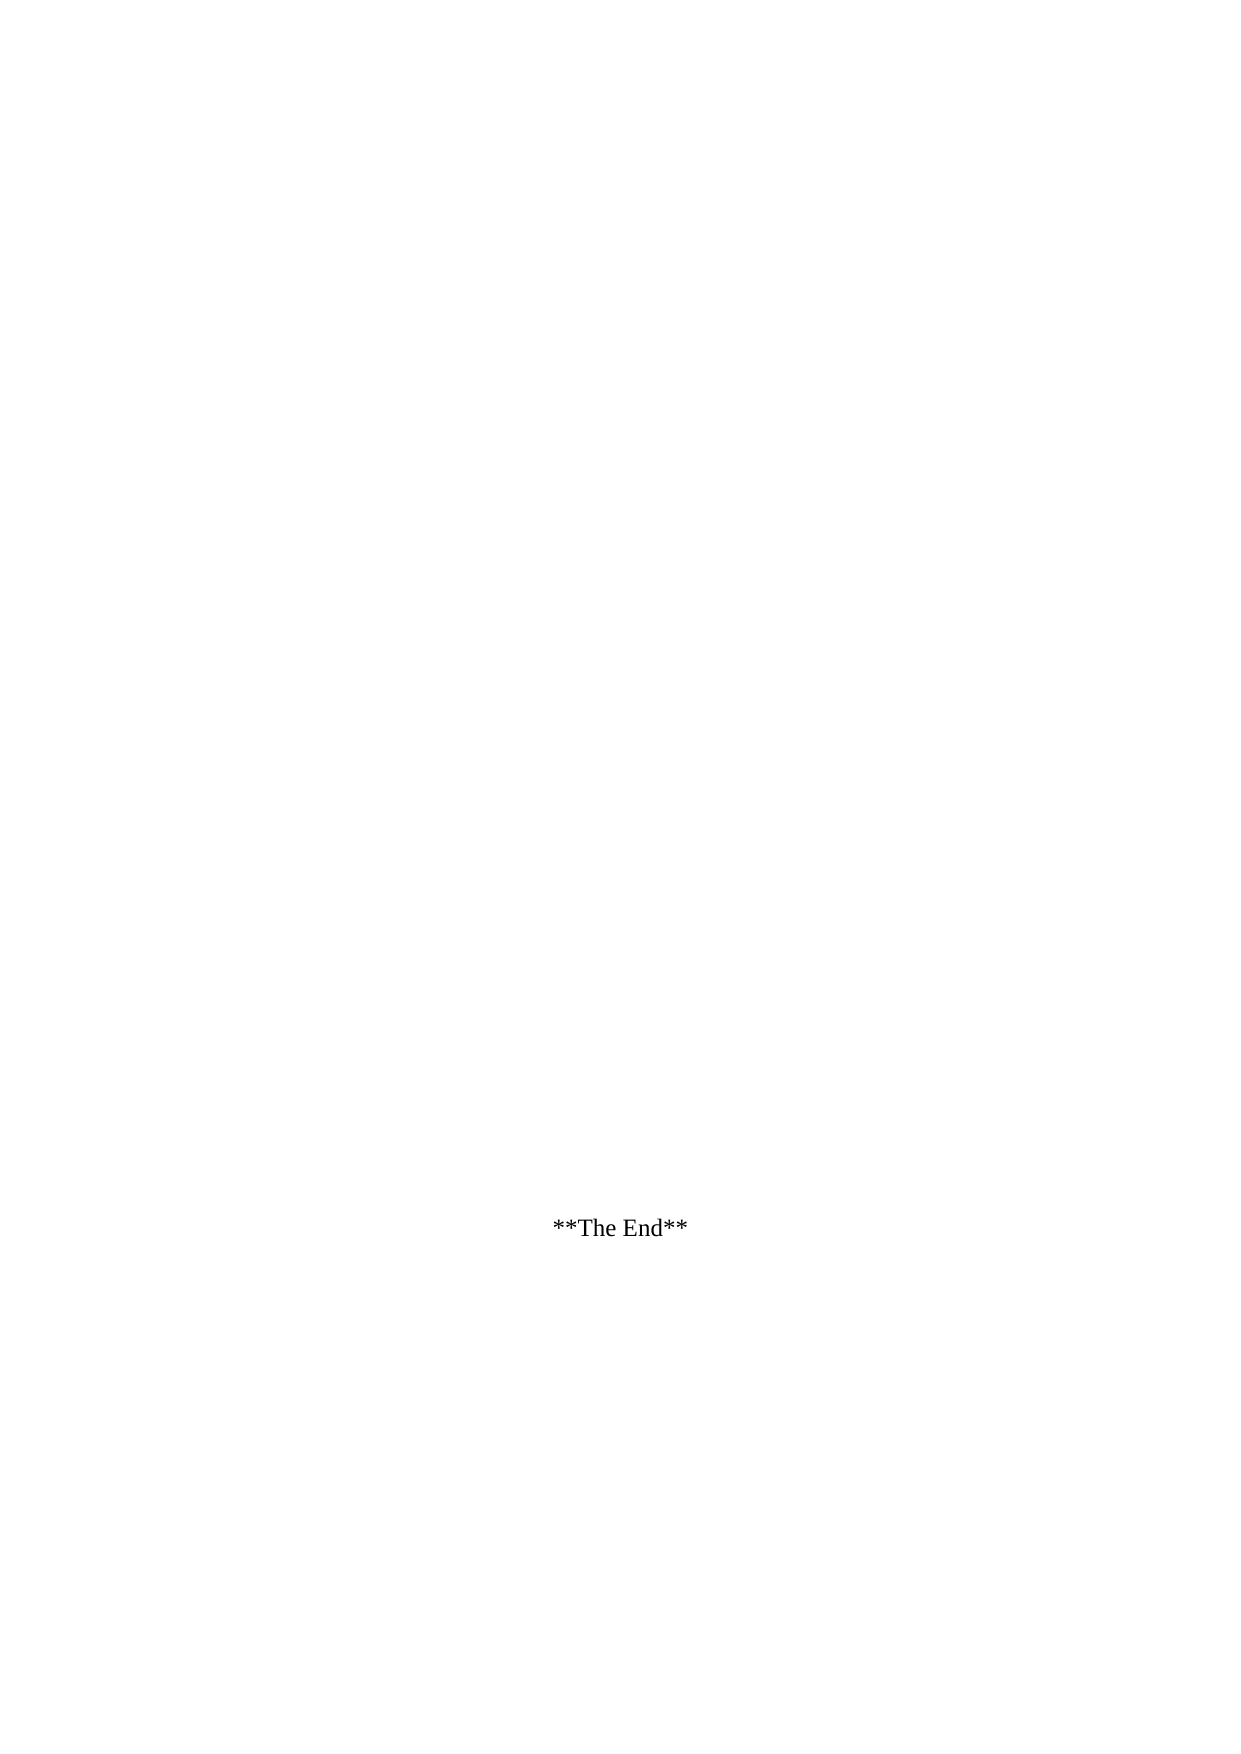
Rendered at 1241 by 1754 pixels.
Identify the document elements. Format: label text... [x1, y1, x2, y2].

text **The End** [118, 1213, 1122, 1242]
